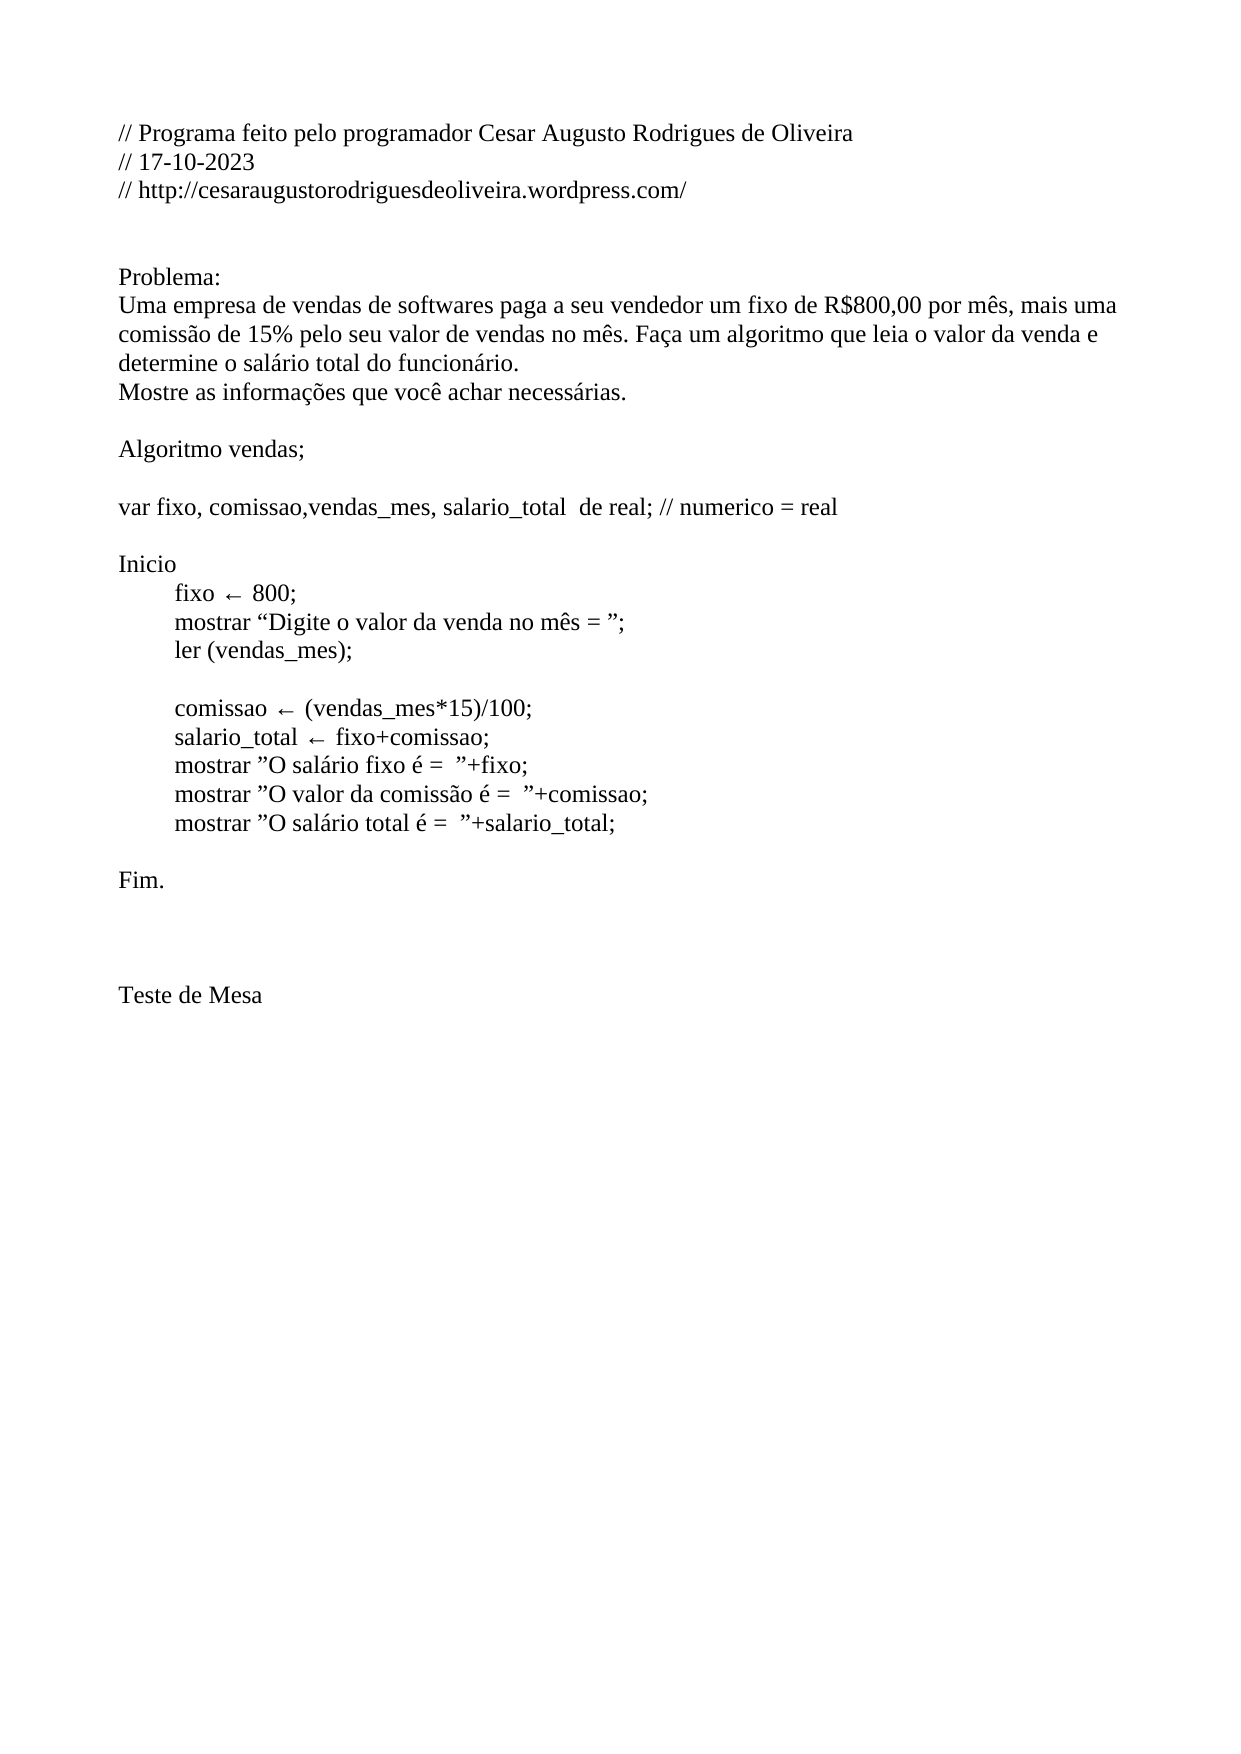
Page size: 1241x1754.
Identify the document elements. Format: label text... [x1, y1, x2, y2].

text // http://cesaraugustorodriguesdeoliveira.wordpress.com/ [118, 176, 1122, 204]
text Inicio [118, 549, 1122, 578]
text var fixo, comissao,vendas_mes, salario_total de real; // numerico = real [118, 492, 1122, 521]
text Uma empresa de vendas de softwares paga a seu vendedor um fixo de R$800,00 por mês, mais uma comissão de 15% pelo seu valor de vendas no mês. Faça um algoritmo que leia o valor da venda e determine o salário total do funcionário. Mostre as informações que você achar necessárias. [118, 291, 1122, 406]
text Teste de Mesa [118, 981, 1122, 1009]
text mostrar ”O salário fixo é = ”+fixo; [118, 751, 1122, 779]
text fixo ← 800; [118, 578, 1122, 607]
text Algoritmo vendas; [118, 434, 1122, 463]
text ler (vendas_mes); [118, 636, 1122, 664]
text comissao ← (vendas_mes*15)/100; [118, 693, 1122, 722]
text // 17-10-2023 [118, 147, 1122, 176]
text // Programa feito pelo programador Cesar Augusto Rodrigues de Oliveira [118, 118, 1122, 147]
text Fim. [118, 866, 1122, 894]
text mostrar ”O valor da comissão é = ”+comissao; [118, 779, 1122, 808]
text mostrar ”O salário total é = ”+salario_total; [118, 808, 1122, 837]
text mostrar “Digite o valor da venda no mês = ”; [118, 607, 1122, 636]
text salario_total ← fixo+comissao; [118, 722, 1122, 751]
text Problema: [118, 262, 1122, 291]
